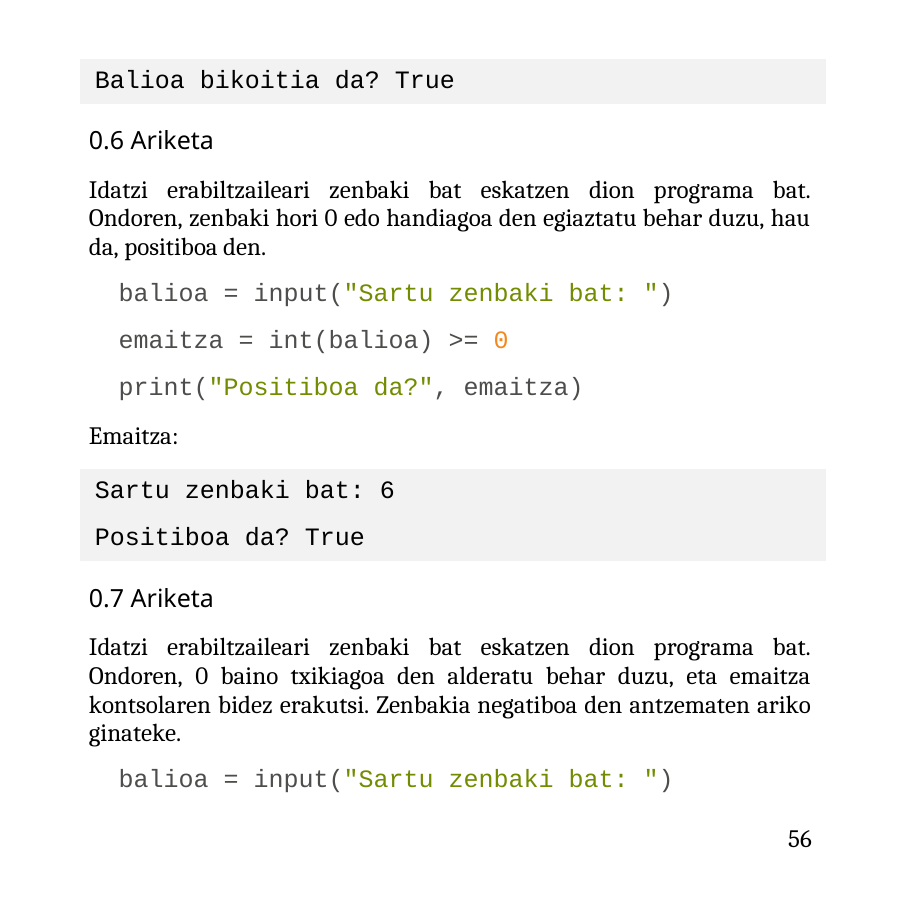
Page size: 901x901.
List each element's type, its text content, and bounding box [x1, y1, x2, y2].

text Idatzi erabiltzaileari zenbaki bat eskatzen dion programa bat. Ondoren, 0 baino txikiagoa den alderatu behar duzu, eta emaitza kontsolaren bidez erakutsi. Zenbakia negatiboa den antzematen ariko ginateke. [89, 633, 811, 748]
text Balioa bikoitia da? True [86, 65, 820, 98]
text print("Positiboa da?", emaitza) [118, 375, 811, 403]
text 0.7 Ariketa [89, 580, 811, 614]
text emaitza = int(balioa) >= 0 [118, 328, 811, 356]
text Positiboa da? True [86, 516, 820, 555]
text Sartu zenbaki bat: 6 [86, 476, 820, 506]
text Emaitza: [89, 422, 811, 451]
text balioa = input("Sartu zenbaki bat: ") [118, 767, 811, 795]
text 0.6 Ariketa [89, 123, 811, 157]
text Idatzi erabiltzaileari zenbaki bat eskatzen dion programa bat. Ondoren, zenbaki hori 0 edo handiagoa den egiaztatu behar duzu, hau da, positiboa den. [89, 176, 811, 262]
text balioa = input("Sartu zenbaki bat: ") [118, 281, 811, 309]
